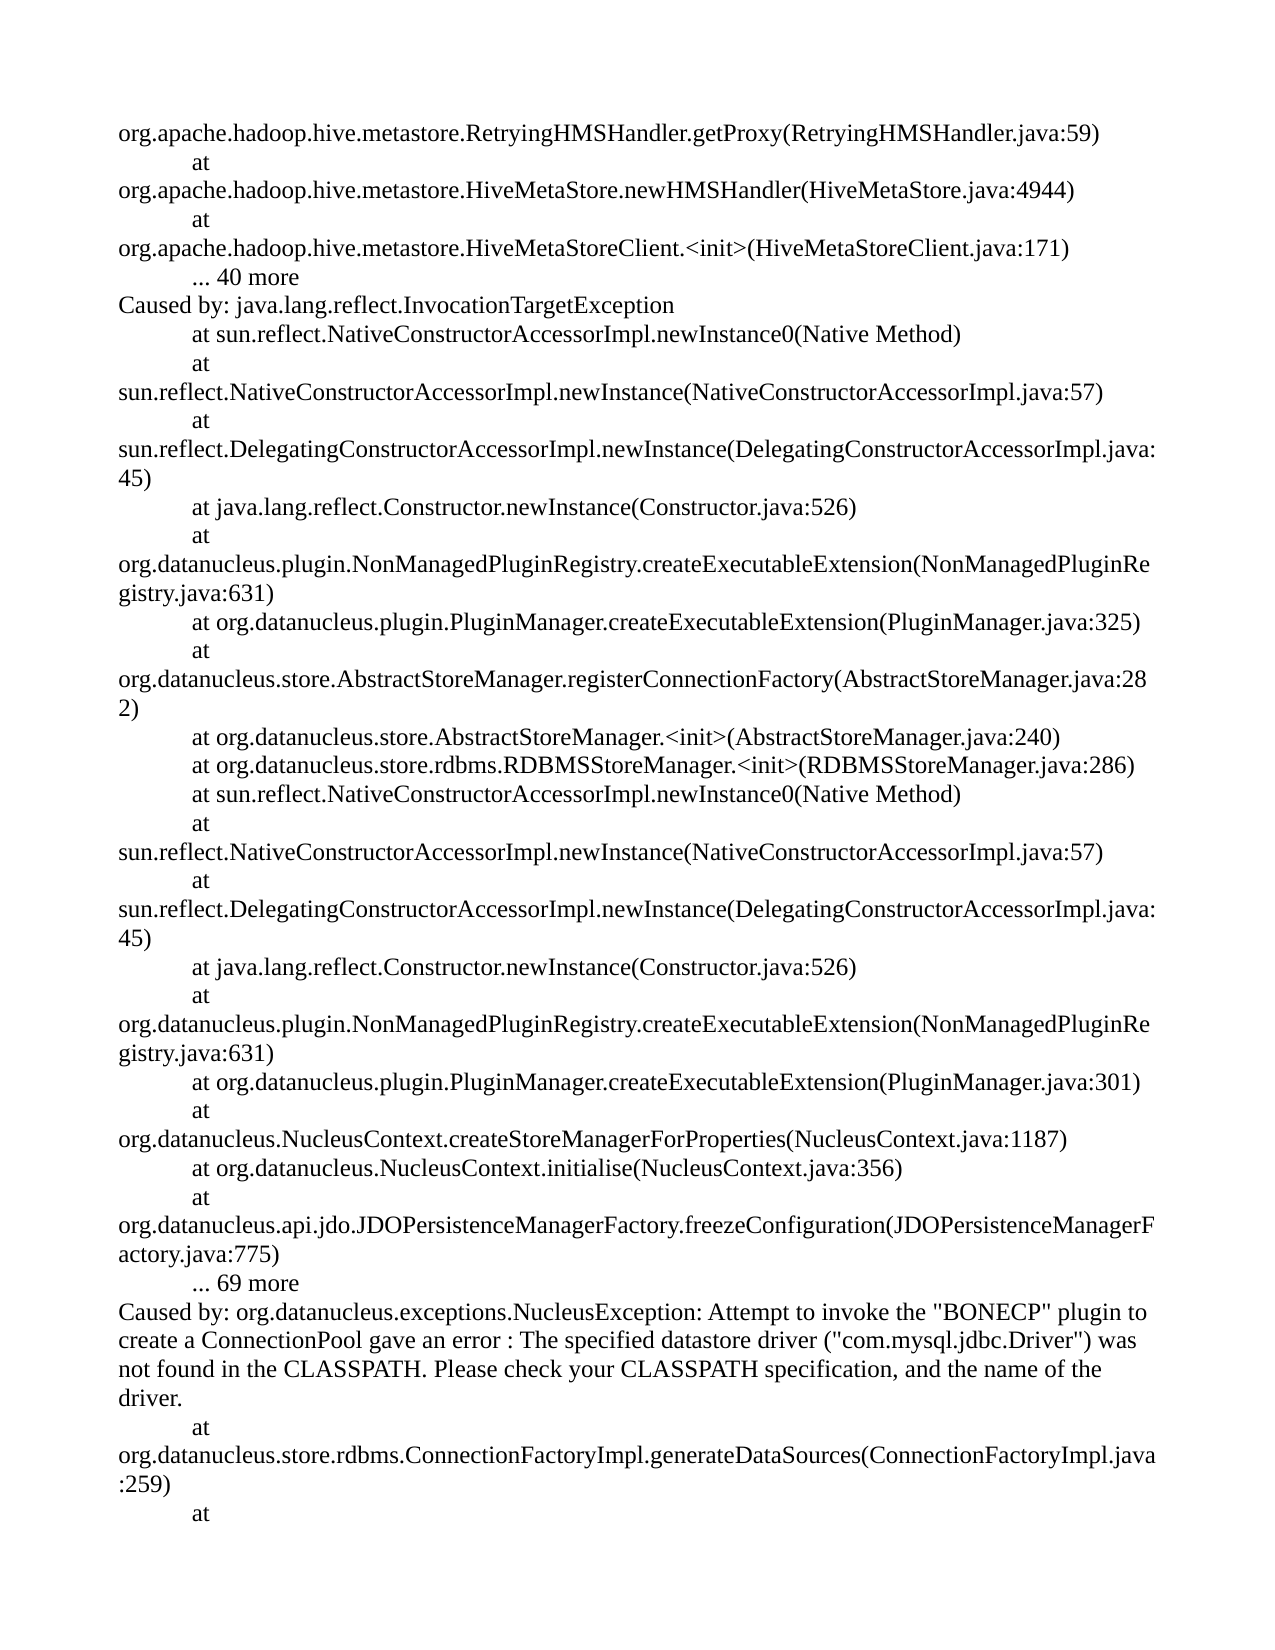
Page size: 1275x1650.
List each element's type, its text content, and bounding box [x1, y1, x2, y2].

text at org.datanucleus.store.AbstractStoreManager.registerConnectionFactory(AbstractStoreManager.java:282) [118, 636, 1157, 722]
text Caused by: java.lang.reflect.InvocationTargetException [118, 291, 1157, 319]
text at org.datanucleus.NucleusContext.initialise(NucleusContext.java:356) [118, 1153, 1157, 1182]
text at org.datanucleus.store.AbstractStoreManager.<init>(AbstractStoreManager.java:240) [118, 722, 1157, 751]
text at java.lang.reflect.Constructor.newInstance(Constructor.java:526) [118, 492, 1157, 521]
text at org.datanucleus.NucleusContext.createStoreManagerForProperties(NucleusContext.java:1187) [118, 1096, 1157, 1153]
text at sun.reflect.NativeConstructorAccessorImpl.newInstance0(Native Method) [118, 319, 1157, 348]
text at java.lang.reflect.Constructor.newInstance(Constructor.java:526) [118, 952, 1157, 981]
text ... 40 more [118, 262, 1157, 291]
text at sun.reflect.NativeConstructorAccessorImpl.newInstance(NativeConstructorAccessorImpl.java:57) [118, 808, 1157, 866]
text at org.datanucleus.plugin.NonManagedPluginRegistry.createExecutableExtension(NonManagedPluginRegistry.java:631) [118, 981, 1157, 1067]
text at org.datanucleus.plugin.PluginManager.createExecutableExtension(PluginManager.java:325) [118, 607, 1157, 636]
text at sun.reflect.DelegatingConstructorAccessorImpl.newInstance(DelegatingConstructorAccessorImpl.java:45) [118, 406, 1157, 492]
text at org.apache.hadoop.hive.metastore.HiveMetaStore.newHMSHandler(HiveMetaStore.java:4944) [118, 147, 1157, 204]
text at org.datanucleus.api.jdo.JDOPersistenceManagerFactory.freezeConfiguration(JDOPersistenceManagerFactory.java:775) [118, 1182, 1157, 1268]
text at org.apache.hadoop.hive.metastore.HiveMetaStoreClient.<init>(HiveMetaStoreClient.java:171) [118, 204, 1157, 262]
text at [118, 1498, 1157, 1527]
text org.apache.hadoop.hive.metastore.RetryingHMSHandler.getProxy(RetryingHMSHandler.java:59) [118, 118, 1157, 147]
text at org.datanucleus.store.rdbms.RDBMSStoreManager.<init>(RDBMSStoreManager.java:286) [118, 751, 1157, 779]
text at org.datanucleus.store.rdbms.ConnectionFactoryImpl.generateDataSources(ConnectionFactoryImpl.java:259) [118, 1412, 1157, 1498]
text at org.datanucleus.plugin.PluginManager.createExecutableExtension(PluginManager.java:301) [118, 1067, 1157, 1096]
text Caused by: org.datanucleus.exceptions.NucleusException: Attempt to invoke the "BONECP" plugin to create a ConnectionPool gave an error : The specified datastore driver ("com.mysql.jdbc.Driver") was not found in the CLASSPATH. Please check your CLASSPATH specification, and the name of the driver. [118, 1297, 1157, 1412]
text ... 69 more [118, 1268, 1157, 1297]
text at sun.reflect.NativeConstructorAccessorImpl.newInstance0(Native Method) [118, 779, 1157, 808]
text at org.datanucleus.plugin.NonManagedPluginRegistry.createExecutableExtension(NonManagedPluginRegistry.java:631) [118, 521, 1157, 607]
text at sun.reflect.DelegatingConstructorAccessorImpl.newInstance(DelegatingConstructorAccessorImpl.java:45) [118, 866, 1157, 952]
text at sun.reflect.NativeConstructorAccessorImpl.newInstance(NativeConstructorAccessorImpl.java:57) [118, 348, 1157, 406]
